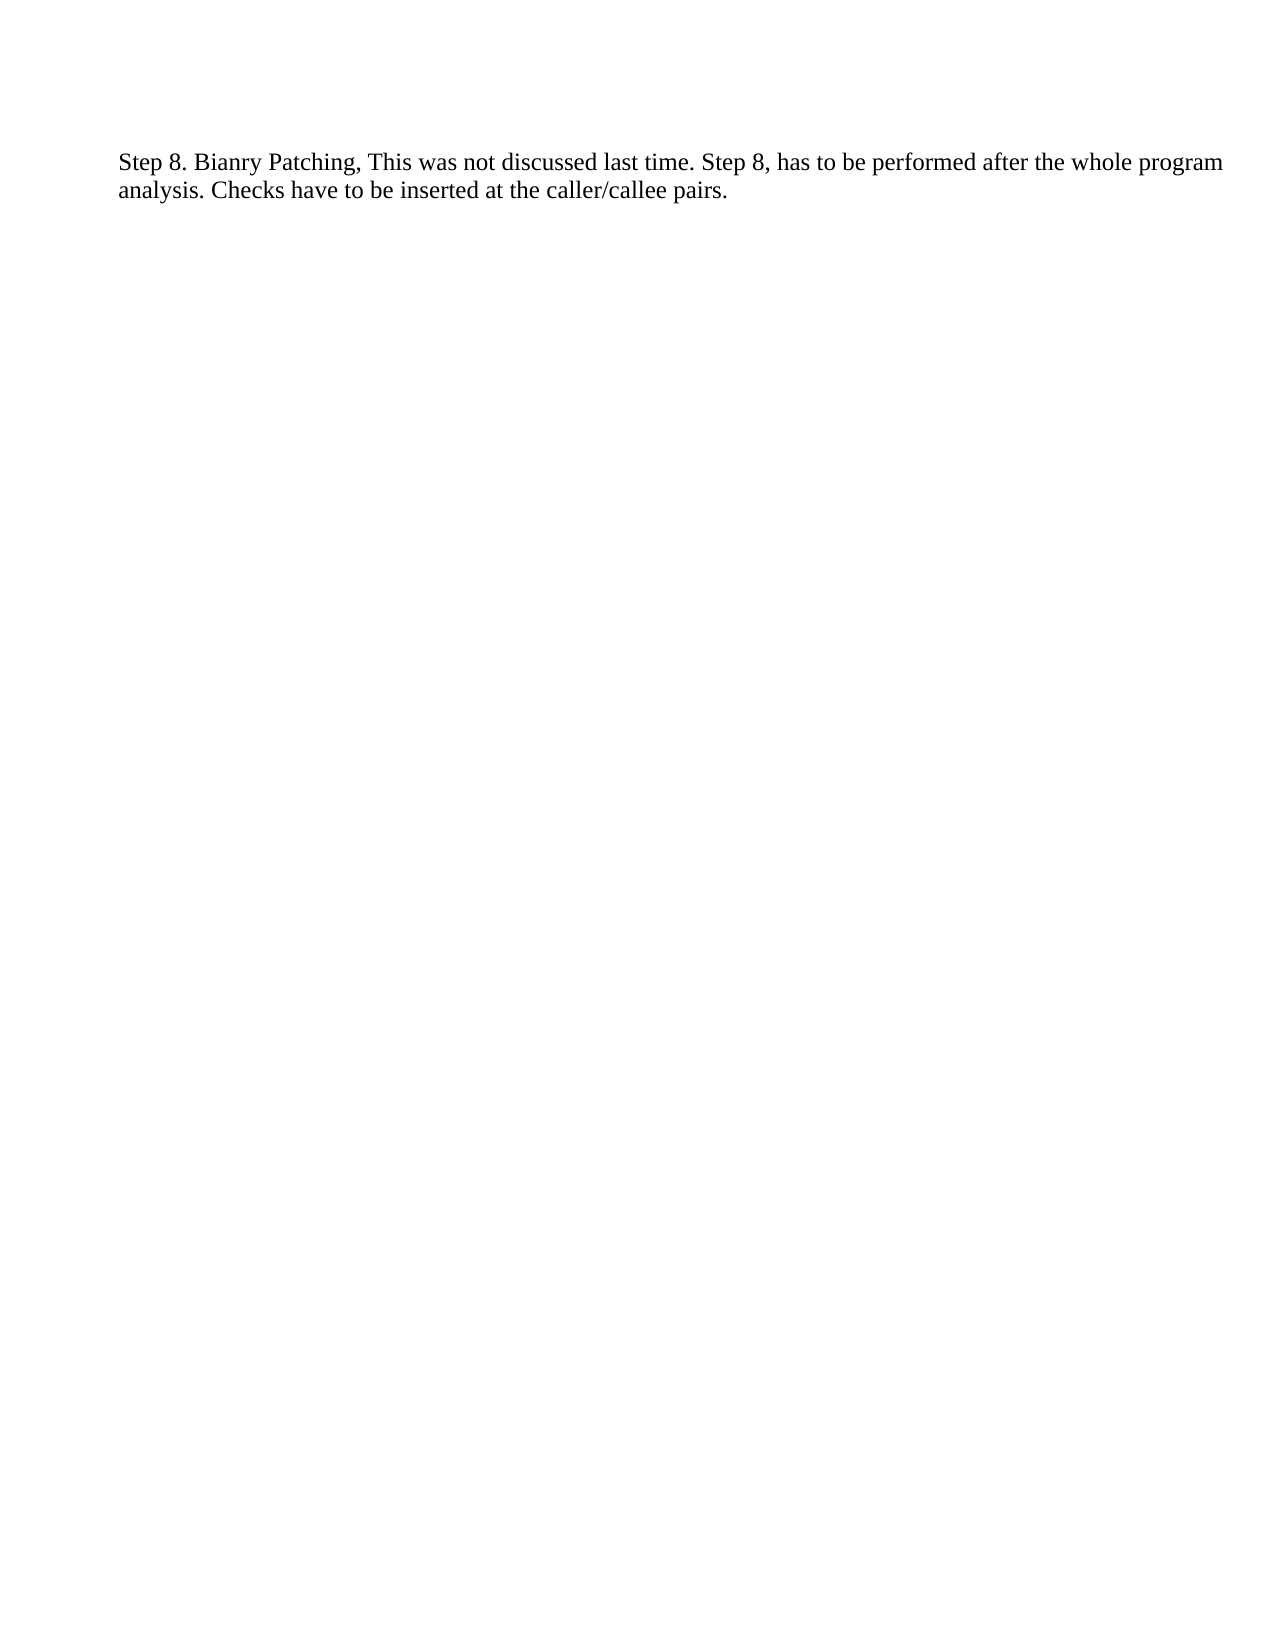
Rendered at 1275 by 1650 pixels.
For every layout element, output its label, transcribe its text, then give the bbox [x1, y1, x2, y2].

text Step 8. Bianry Patching, This was not discussed last time. Step 8, has to be performed after the whole program analysis. Checks have to be inserted at the caller/callee pairs. [118, 147, 1243, 204]
